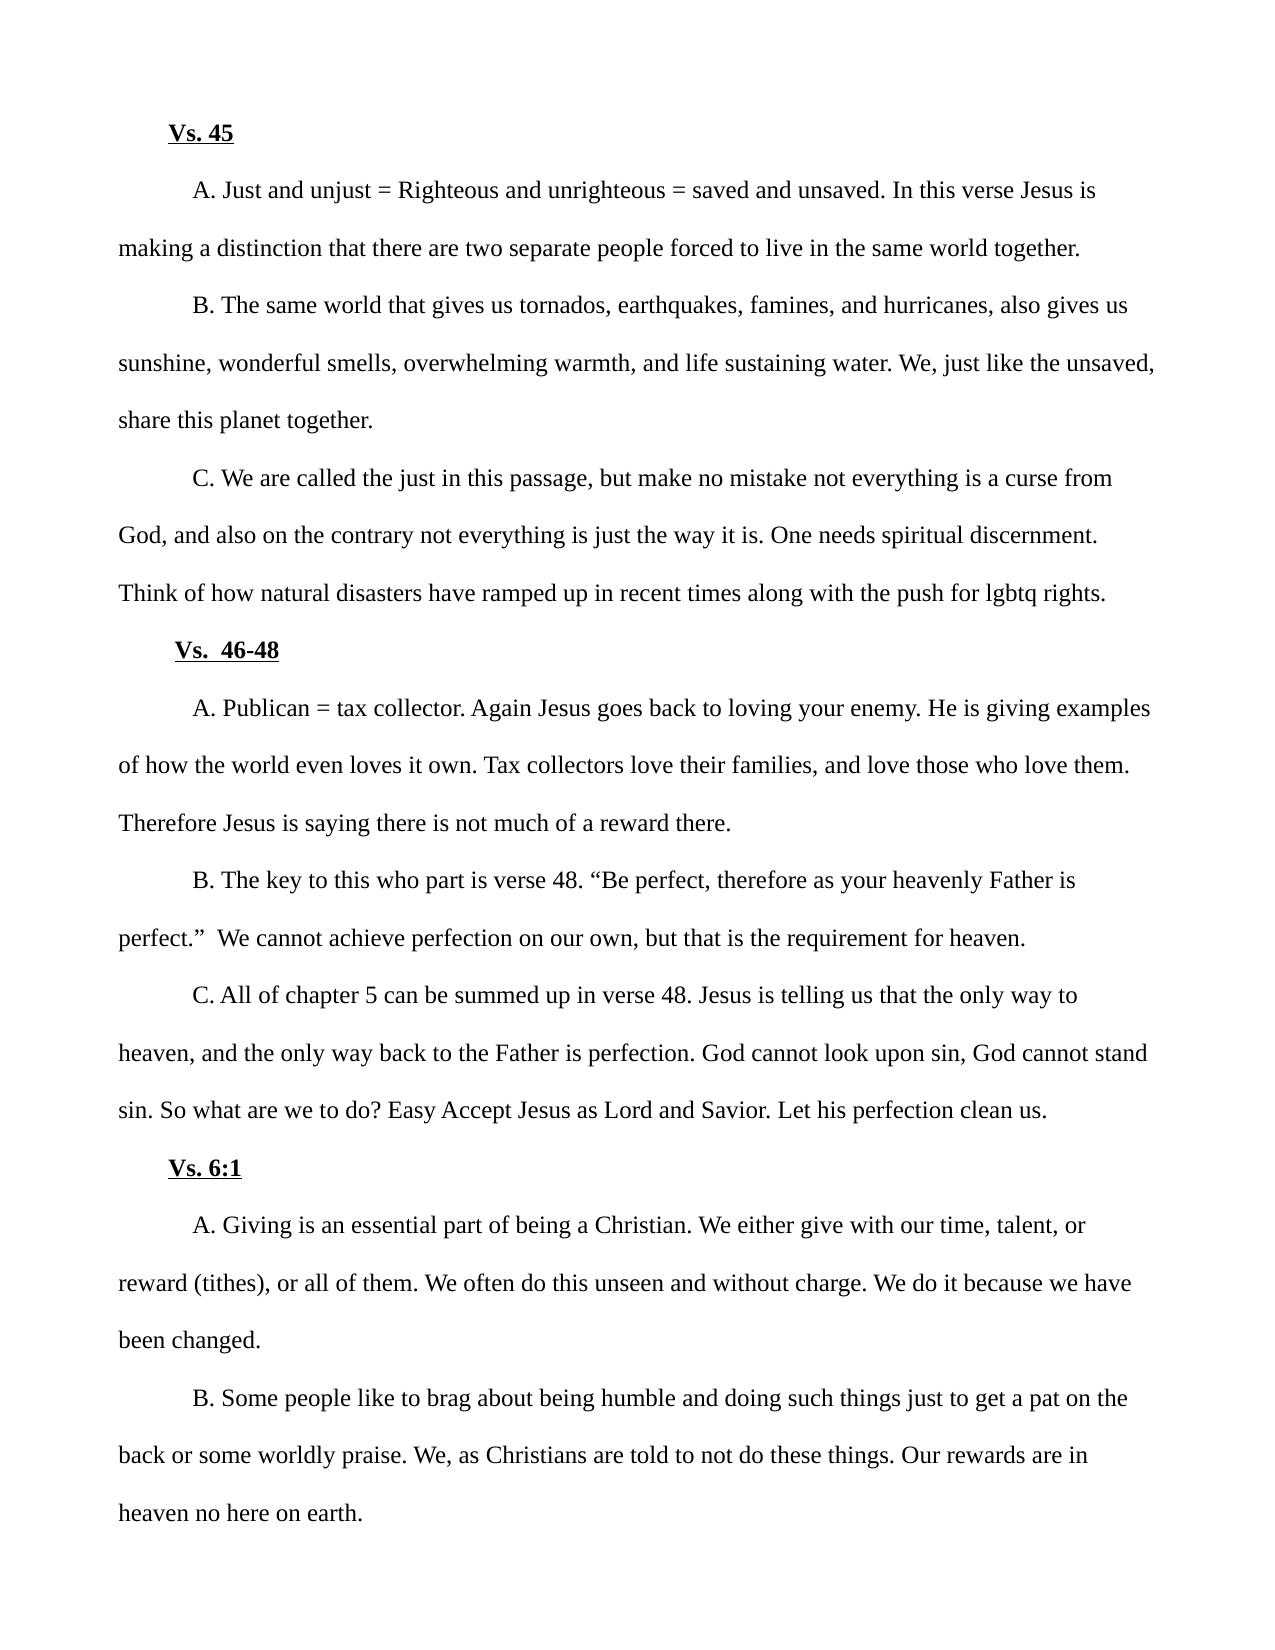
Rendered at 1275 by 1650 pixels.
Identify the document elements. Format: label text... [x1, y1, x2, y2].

text C. We are called the just in this passage, but make no mistake not everything is a curse from God, and also on the contrary not everything is just the way it is. One needs spiritual discernment. Think of how natural disasters have ramped up in recent times along with the push for lgbtq rights. [118, 463, 1157, 607]
text Vs. 45 [118, 118, 1157, 147]
text Vs. 46-48 [118, 636, 1157, 664]
text A. Just and unjust = Righteous and unrighteous = saved and unsaved. In this verse Jesus is making a distinction that there are two separate people forced to live in the same world together. [118, 176, 1157, 262]
text Vs. 6:1 [118, 1153, 1157, 1182]
text B. The key to this who part is verse 48. “Be perfect, therefore as your heavenly Father is perfect.” We cannot achieve perfection on our own, but that is the requirement for heaven. [118, 866, 1157, 952]
text B. The same world that gives us tornados, earthquakes, famines, and hurricanes, also gives us sunshine, wonderful smells, overwhelming warmth, and life sustaining water. We, just like the unsaved, share this planet together. [118, 291, 1157, 434]
text C. All of chapter 5 can be summed up in verse 48. Jesus is telling us that the only way to heaven, and the only way back to the Father is perfection. God cannot look upon sin, God cannot stand sin. So what are we to do? Easy Accept Jesus as Lord and Savior. Let his perfection clean us. [118, 981, 1157, 1124]
text A. Publican = tax collector. Again Jesus goes back to loving your enemy. He is giving examples of how the world even loves it own. Tax collectors love their families, and love those who love them. Therefore Jesus is saying there is not much of a reward there. [118, 693, 1157, 837]
text B. Some people like to brag about being humble and doing such things just to get a pat on the back or some worldly praise. We, as Christians are told to not do these things. Our rewards are in heaven no here on earth. [118, 1383, 1157, 1527]
text A. Giving is an essential part of being a Christian. We either give with our time, talent, or reward (tithes), or all of them. We often do this unseen and without charge. We do it because we have been changed. [118, 1211, 1157, 1354]
